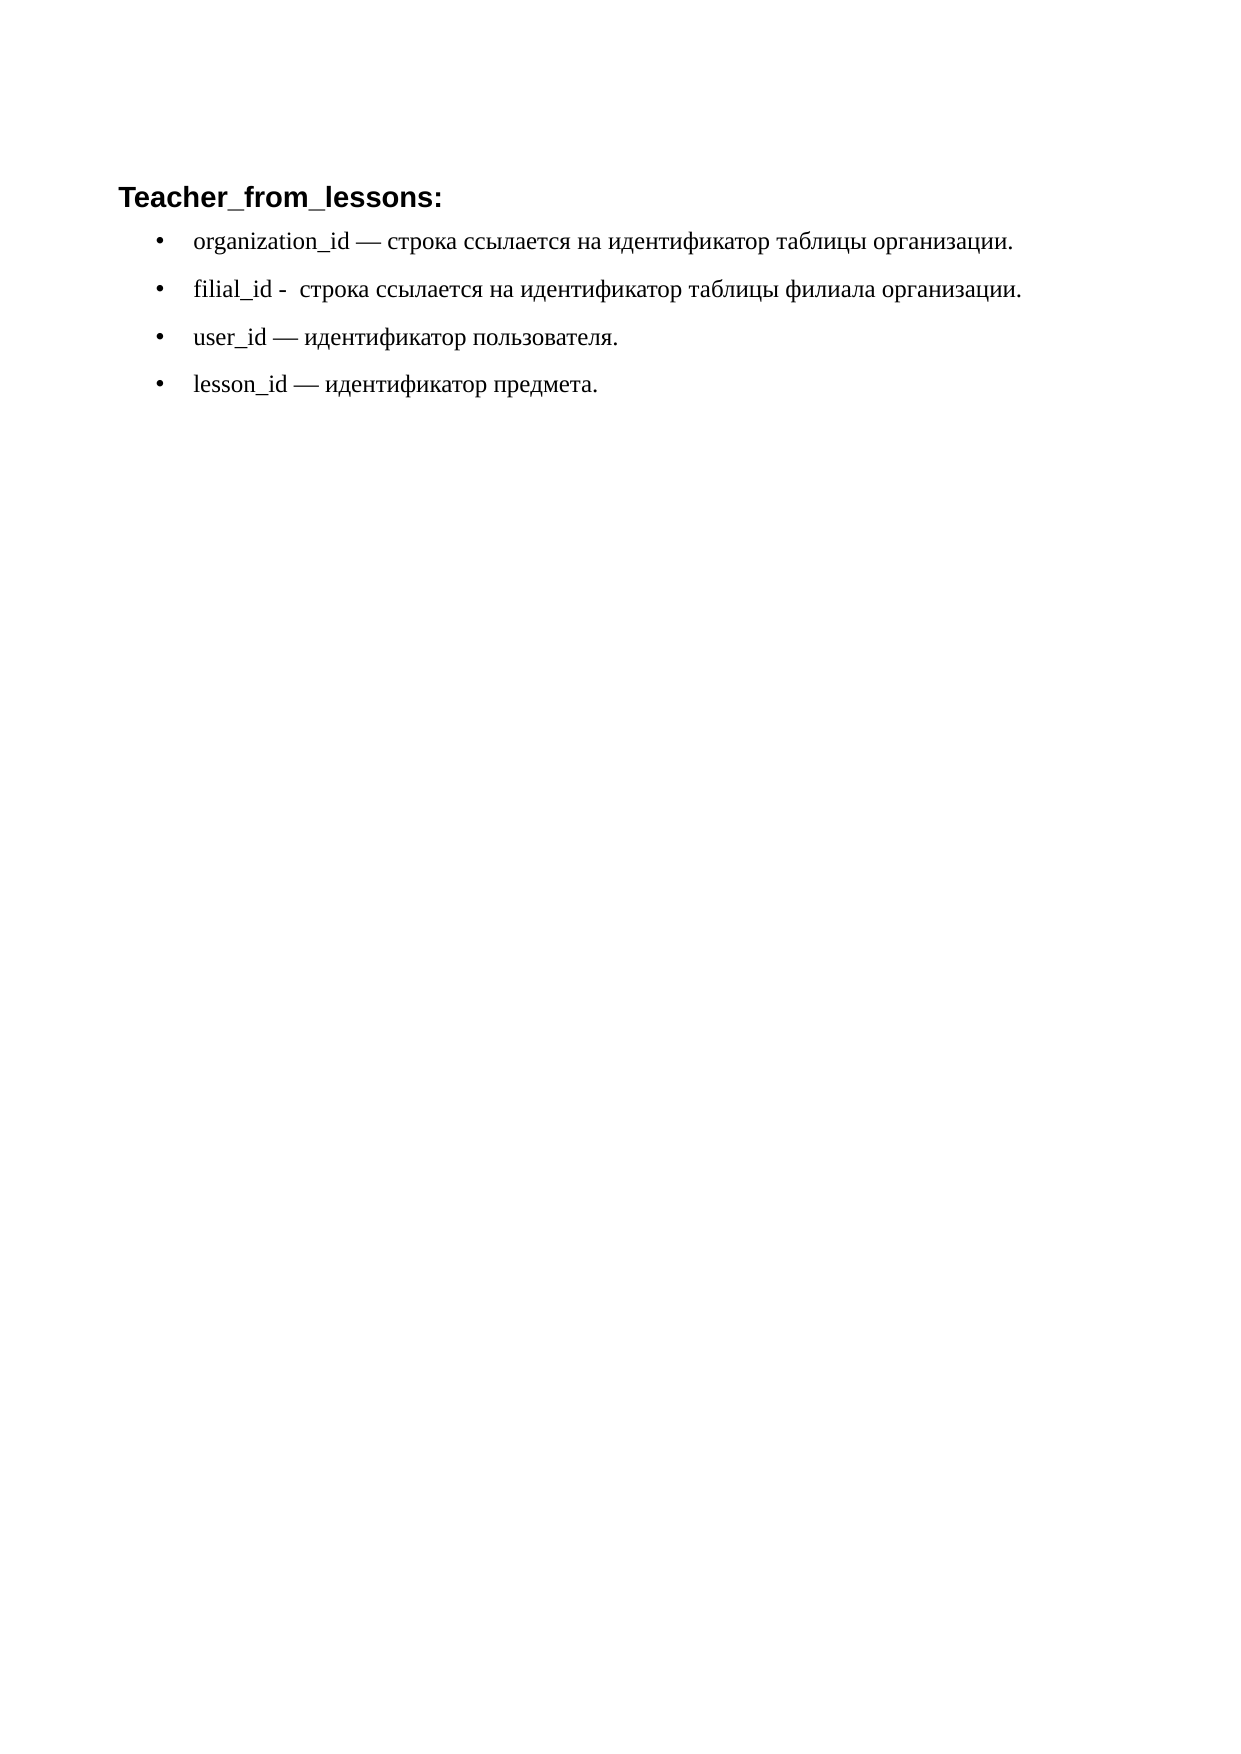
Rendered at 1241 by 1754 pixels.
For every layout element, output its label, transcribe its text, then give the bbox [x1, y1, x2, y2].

list lesson_id — идентификатор предмета. [156, 369, 1122, 398]
list organization_id — строка ссылается на идентификатор таблицы организации. [156, 226, 1122, 255]
subtitle Teacher_from_lessons: [118, 180, 1122, 214]
list user_id — идентификатор пользователя. [156, 322, 1122, 350]
list filial_id - строка ссылается на идентификатор таблицы филиала организации. [156, 274, 1122, 303]
